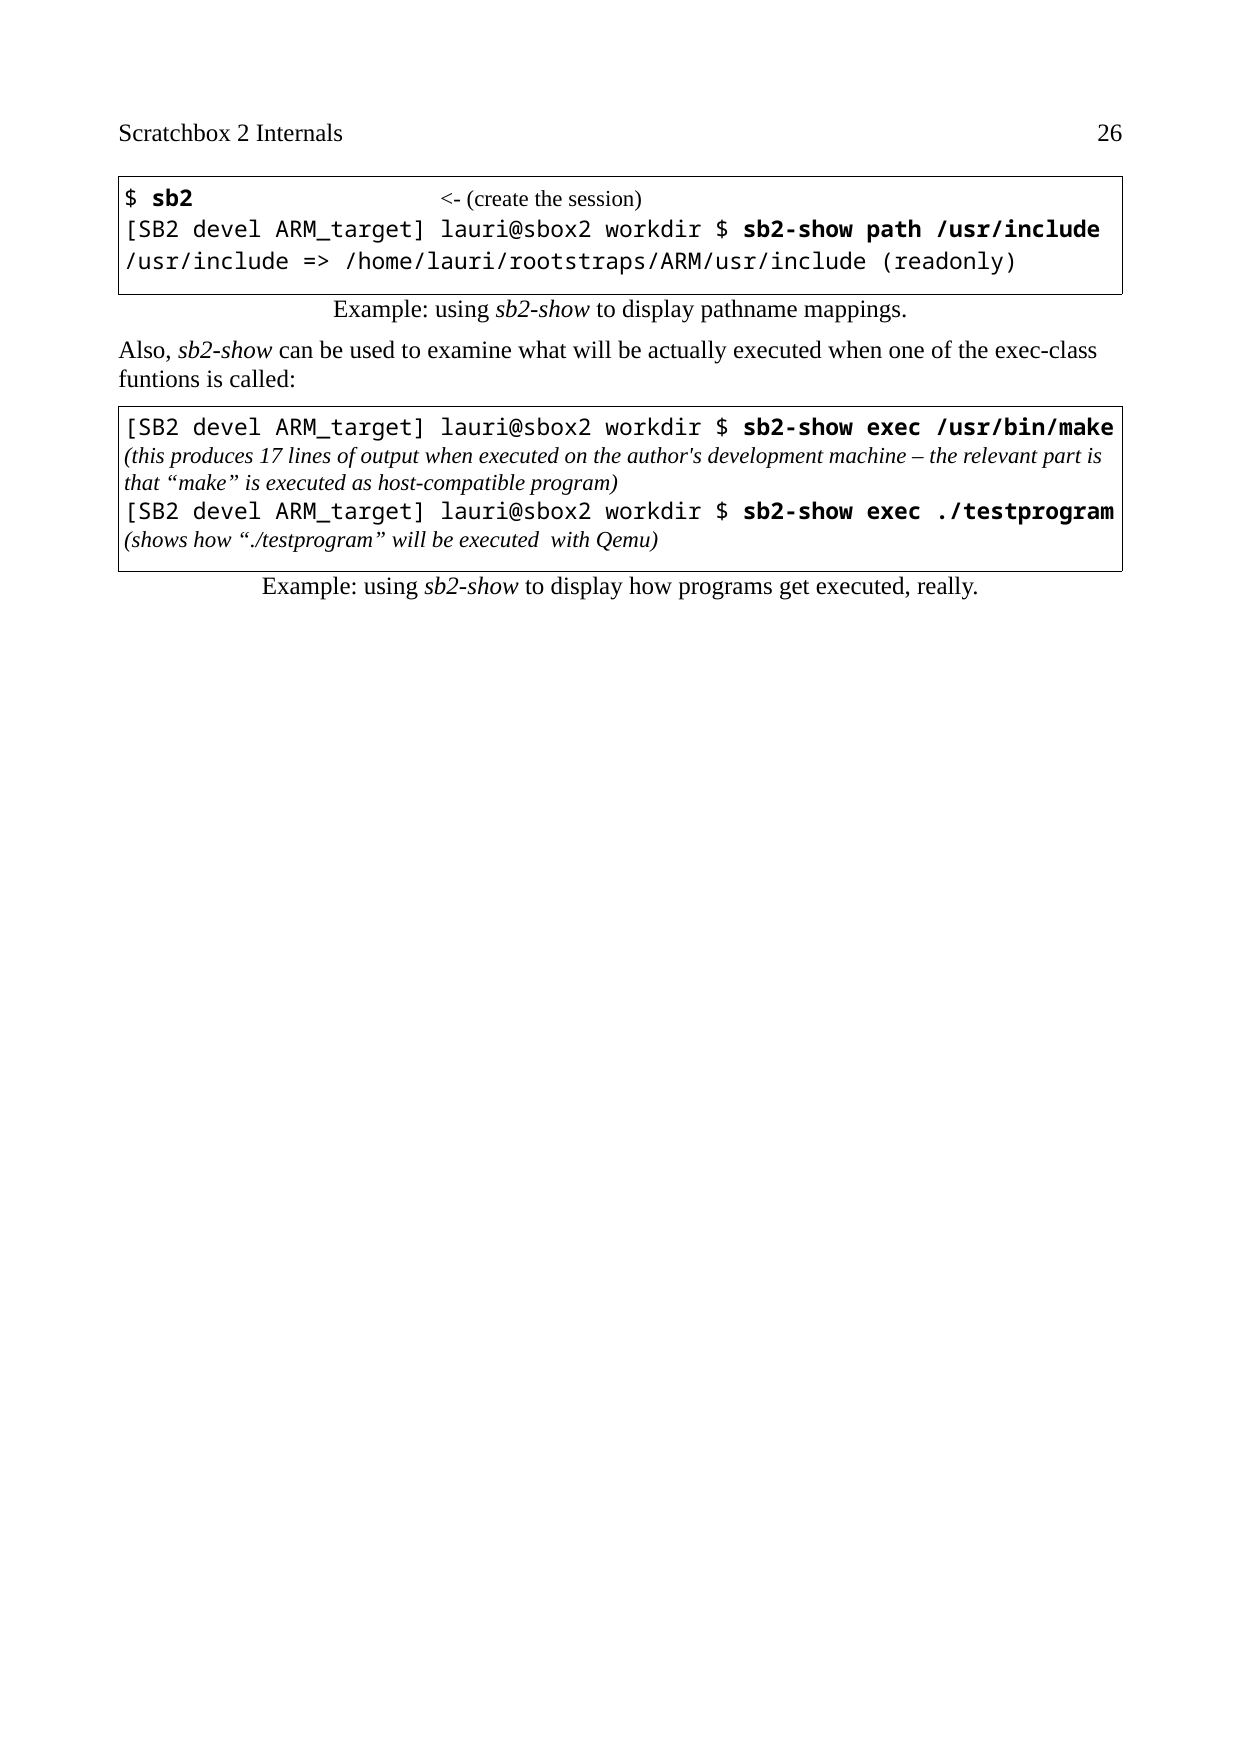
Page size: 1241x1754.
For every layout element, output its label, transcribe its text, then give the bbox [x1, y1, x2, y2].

text Example: using sb2-show to display pathname mappings. [118, 295, 1122, 323]
text Also, sb2-show can be used to examine what will be actually executed when one of the exec-class funtions is called: [118, 336, 1122, 393]
text Example: using sb2-show to display how programs get executed, really. [118, 572, 1122, 600]
table_header [SB2 devel ARM_target] lauri@sbox2 workdir $ sb2-show exec /usr/bin/make (this produces 17 lines of output when executed on the author's development machine – the relevant part is that “make” is executed as host-compatible program) [SB2 devel ARM_target] lauri@sbox2 workdir $ sb2-show exec ./testprogram (shows how “./testprogram” will be executed with Qemu) [119, 407, 1122, 571]
table_header $ sb2 <- (create the session) [SB2 devel ARM_target] lauri@sbox2 workdir $ sb2-show path /usr/include /usr/include => /home/lauri/rootstraps/ARM/usr/include (readonly) [119, 177, 1122, 294]
